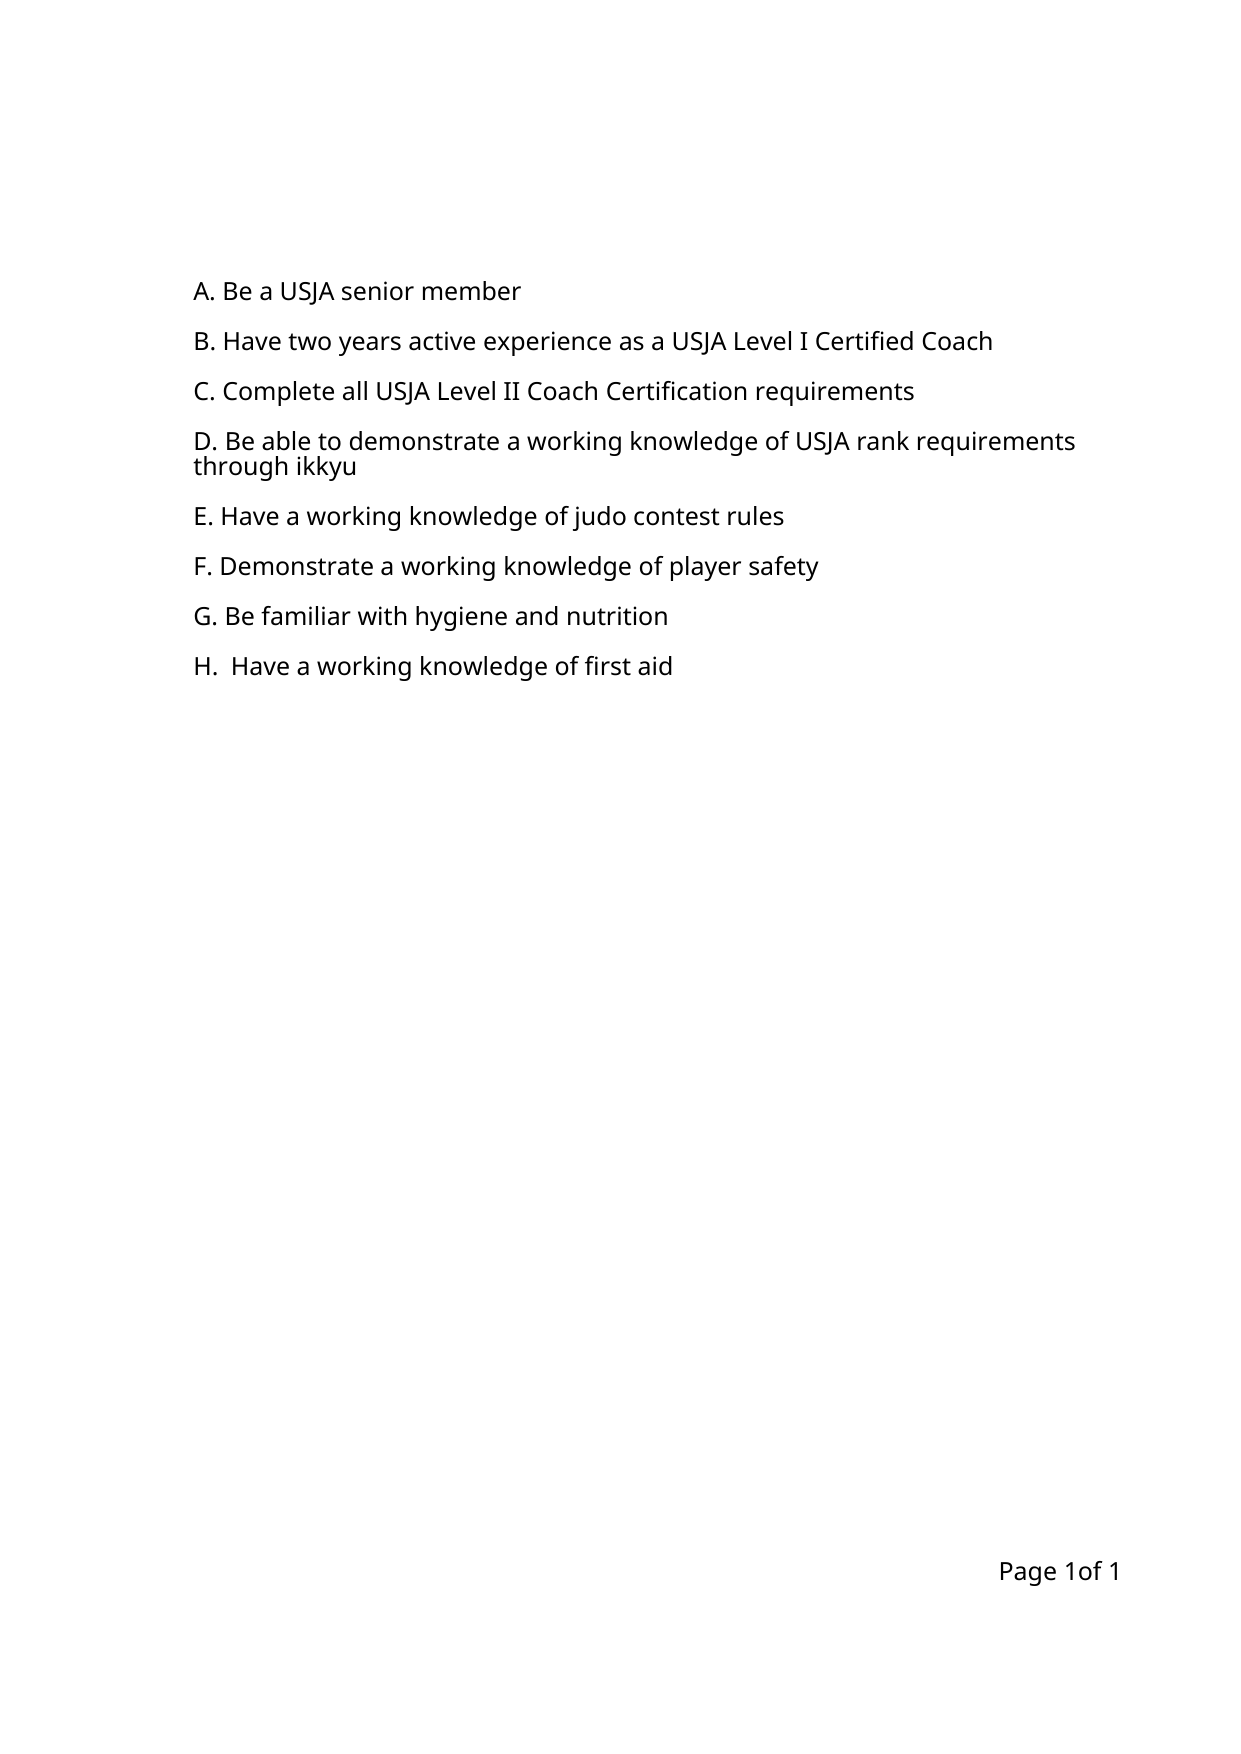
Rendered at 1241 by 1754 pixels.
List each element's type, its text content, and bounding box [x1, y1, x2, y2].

text D. Be able to demonstrate a working knowledge of USJA rank requirements through ikkyu [193, 431, 1122, 481]
text E. Have a working knowledge of judo contest rules [193, 506, 1122, 531]
list Have a working knowledge of first aid [193, 656, 1122, 681]
text F. Demonstrate a working knowledge of player safety [193, 556, 1122, 581]
text B. Have two years active experience as a USJA Level I Certified Coach [193, 331, 1122, 356]
text G. Be familiar with hygiene and nutrition [193, 606, 1122, 631]
text A. Be a USJA senior member [193, 281, 1122, 306]
text C. Complete all USJA Level II Coach Certification requirements [193, 381, 1122, 406]
